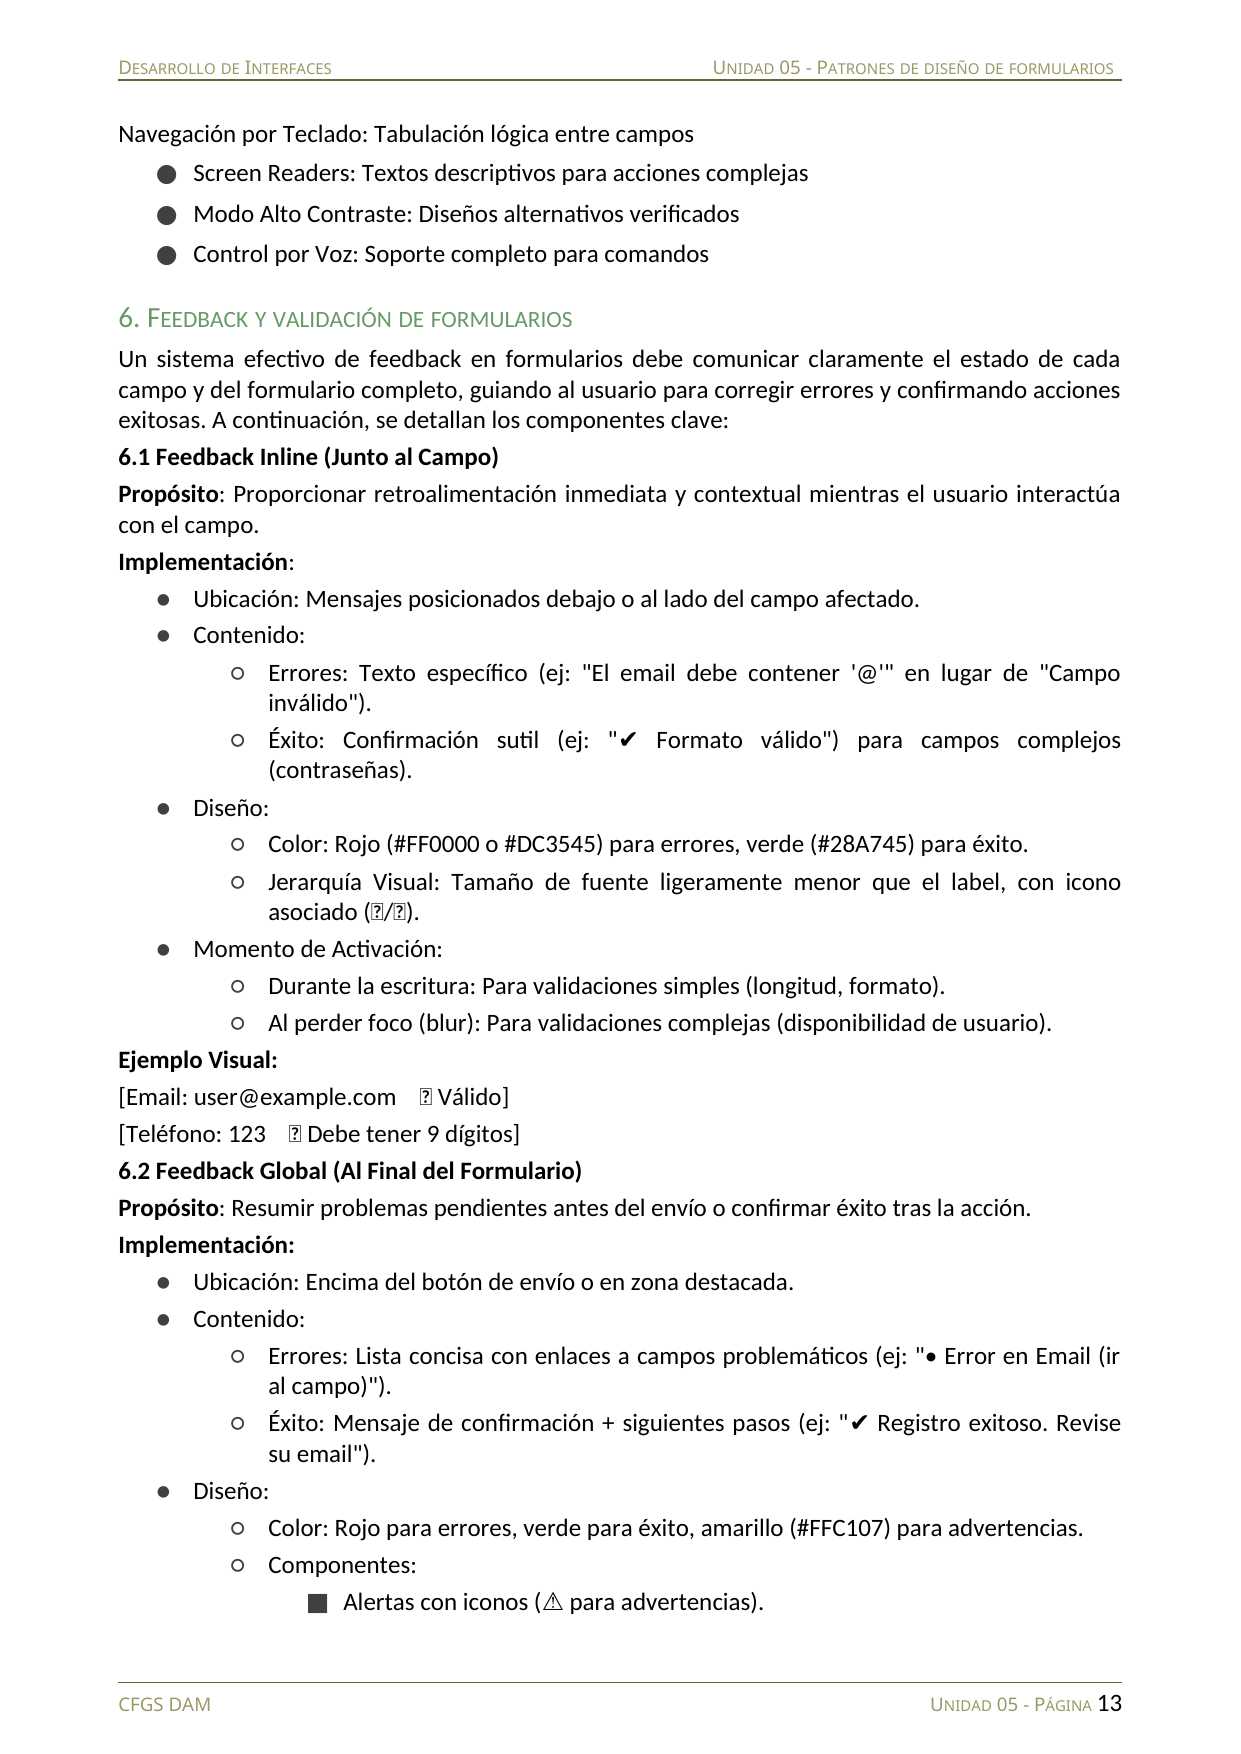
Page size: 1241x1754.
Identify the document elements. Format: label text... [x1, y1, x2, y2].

text Propósito: Proporcionar retroalimentación inmediata y contextual mientras el usuario interactúa con el campo. [118, 478, 1122, 539]
list Errores: Texto específico (ej: "El email debe contener '@'" en lugar de "Campo inválido"). [231, 657, 1122, 718]
text 6.2 Feedback Global (Al Final del Formulario) [118, 1155, 1122, 1186]
list Ubicación: Encima del botón de envío o en zona destacada. [156, 1266, 1122, 1296]
list Jerarquía Visual: Tamaño de fuente ligeramente menor que el label, con icono asociado (❌/✅). [231, 866, 1122, 927]
text Ejemplo Visual: [118, 1044, 1122, 1074]
text 6.1 Feedback Inline (Junto al Campo) [118, 441, 1122, 472]
list Alertas con iconos (⚠️ para advertencias). [306, 1586, 1122, 1616]
list Contenido: [156, 1303, 1122, 1333]
text Implementación: [118, 546, 1122, 576]
list Ubicación: Mensajes posicionados debajo o al lado del campo afectado. [156, 583, 1122, 613]
list Control por Voz: Soporte completo para comandos [156, 236, 1122, 270]
list Al perder foco (blur): Para validaciones complejas (disponibilidad de usuario). [231, 1007, 1122, 1038]
list Modo Alto Contraste: Diseños alternativos verificados [156, 196, 1122, 229]
text [Teléfono: 123 ❌ Debe tener 9 dígitos] [118, 1118, 1122, 1148]
list Componentes: [231, 1549, 1122, 1579]
text Un sistema efectivo de feedback en formularios debe comunicar claramente el estado de cada campo y del formulario completo, guiando al usuario para corregir errores y confirmando acciones exitosas. A continuación, se detallan los componentes clave: [118, 343, 1122, 435]
list Éxito: Mensaje de confirmación + siguientes pasos (ej: "✔ Registro exitoso. Revise su email"). [231, 1407, 1122, 1468]
list Momento de Activación: [156, 933, 1122, 964]
list Color: Rojo (#FF0000 o #DC3545) para errores, verde (#28A745) para éxito. [231, 829, 1122, 859]
list Durante la escritura: Para validaciones simples (longitud, formato). [231, 970, 1122, 1001]
subtitle 6. Feedback y validación de formularios [118, 299, 1122, 335]
text Propósito: Resumir problemas pendientes antes del envío o confirmar éxito tras la acción. [118, 1192, 1122, 1222]
text Navegación por Teclado: Tabulación lógica entre campos [118, 118, 1122, 148]
list Éxito: Confirmación sutil (ej: "✔ Formato válido") para campos complejos (contraseñas). [231, 724, 1122, 785]
list Color: Rojo para errores, verde para éxito, amarillo (#FFC107) para advertencias. [231, 1512, 1122, 1542]
list Contenido: [156, 620, 1122, 650]
list Screen Readers: Textos descriptivos para acciones complejas [156, 155, 1122, 189]
list Errores: Lista concisa con enlaces a campos problemáticos (ej: "• Error en Email (ir al campo)"). [231, 1340, 1122, 1401]
list Diseño: [156, 1475, 1122, 1505]
text [Email: user@example.com ✅ Válido] [118, 1081, 1122, 1112]
list Diseño: [156, 792, 1122, 822]
text Implementación: [118, 1229, 1122, 1259]
